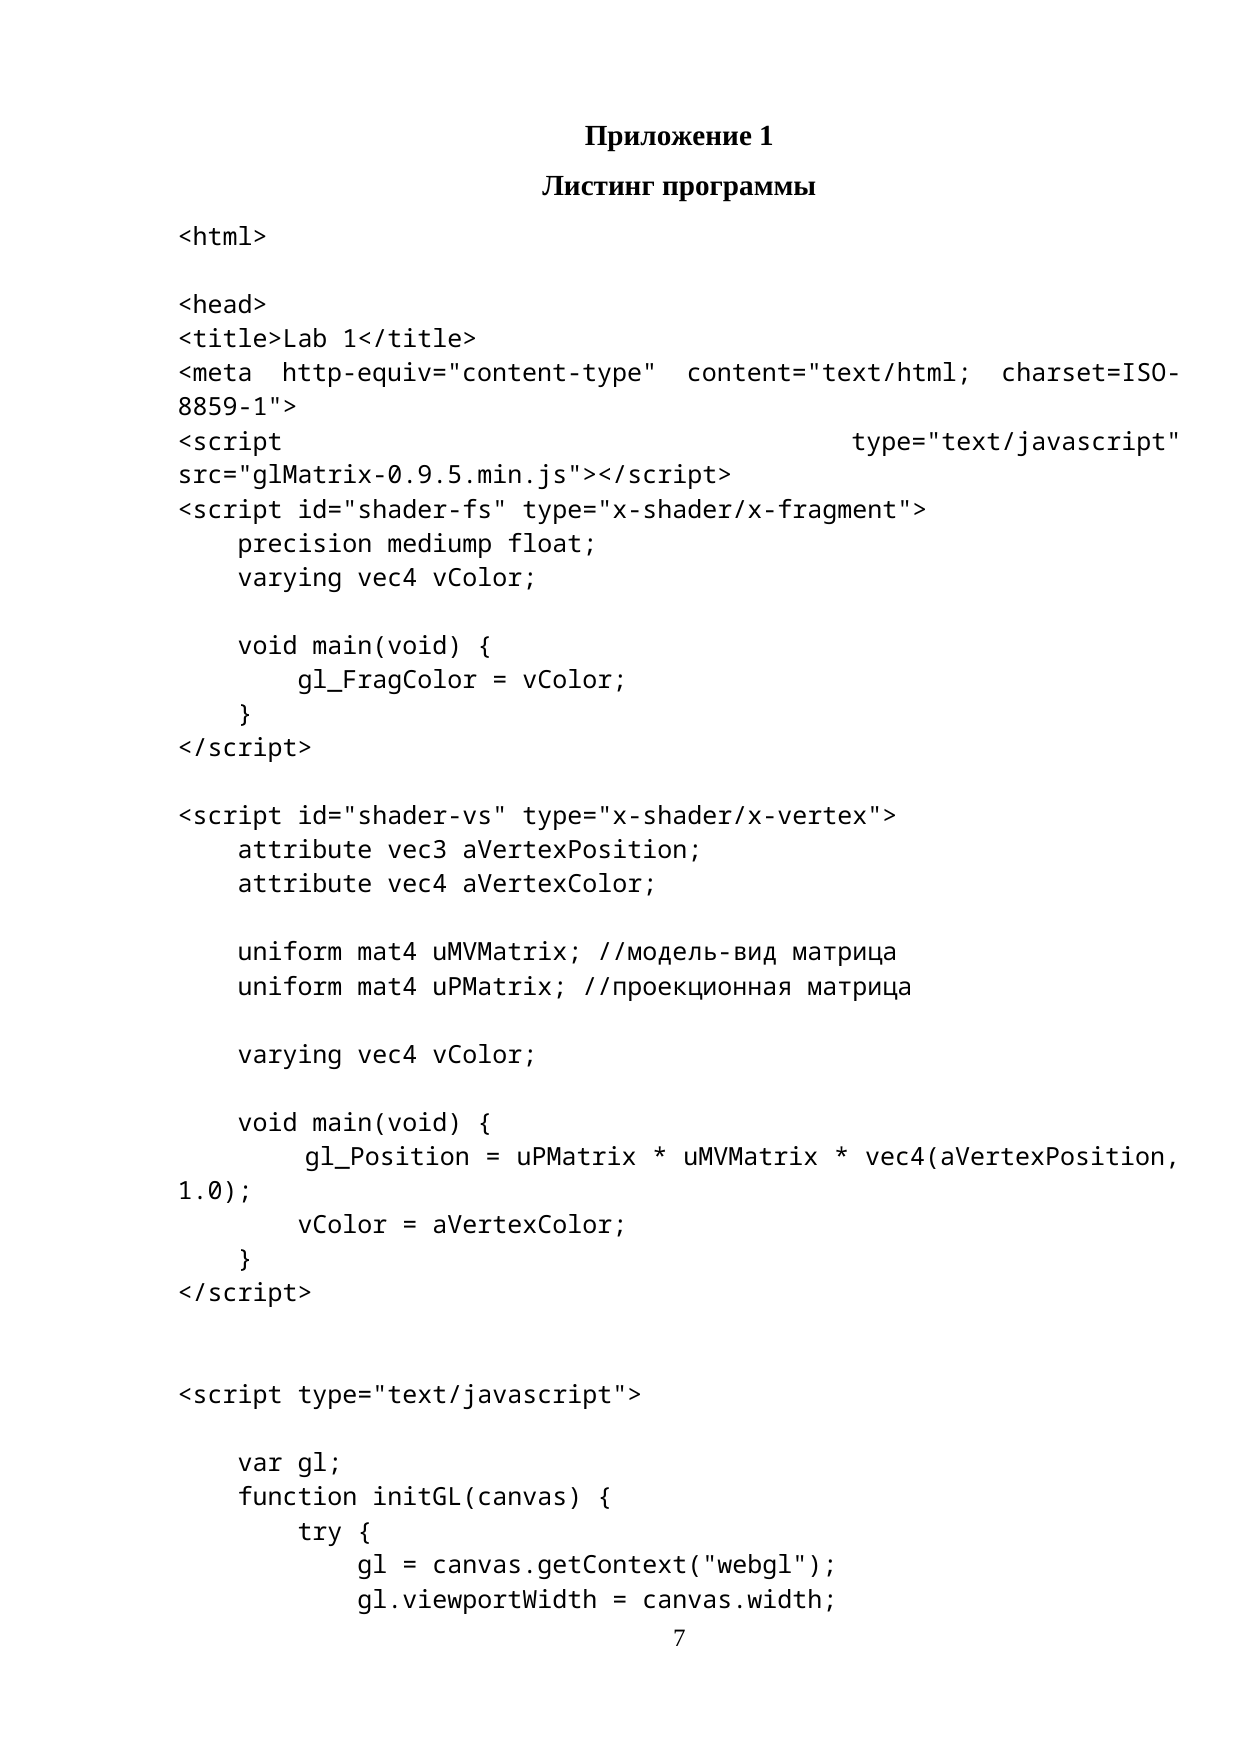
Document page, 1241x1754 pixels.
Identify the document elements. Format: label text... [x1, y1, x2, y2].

text void main(void) { [177, 627, 1181, 662]
text <head> [177, 287, 1181, 321]
text gl_Position = uPMatrix * uMVMatrix * vec4(aVertexPosition, 1.0); [177, 1138, 1181, 1207]
text Приложение 1 [177, 118, 1181, 152]
text <meta http-equiv="content-type" content="text/html; charset=ISO-8859-1"> [177, 355, 1181, 423]
text <html> [177, 219, 1181, 253]
text <script type="text/javascript" src="glMatrix-0.9.5.min.js"></script> [177, 423, 1181, 491]
text vColor = aVertexColor; [177, 1207, 1181, 1241]
text gl_FragColor = vColor; [177, 662, 1181, 696]
text varying vec4 vColor; [177, 559, 1181, 593]
text try { [177, 1513, 1181, 1547]
text <script id="shader-vs" type="x-shader/x-vertex"> [177, 798, 1181, 832]
text </script> [177, 1275, 1181, 1309]
text gl = canvas.getContext("webgl"); [177, 1547, 1181, 1581]
text void main(void) { [177, 1104, 1181, 1138]
text } [177, 1241, 1181, 1275]
text var gl; [177, 1445, 1181, 1479]
text attribute vec3 aVertexPosition; [177, 832, 1181, 866]
text <script id="shader-fs" type="x-shader/x-fragment"> [177, 491, 1181, 525]
text precision mediump float; [177, 525, 1181, 559]
text Листинг программы [177, 168, 1181, 202]
text <script type="text/javascript"> [177, 1377, 1181, 1411]
text function initGL(canvas) { [177, 1479, 1181, 1513]
text uniform mat4 uPMatrix; //проекционная матрица [177, 968, 1181, 1002]
text } [177, 696, 1181, 730]
text uniform mat4 uMVMatrix; //модель-вид матрица [177, 934, 1181, 968]
text attribute vec4 aVertexColor; [177, 866, 1181, 900]
text <title>Lab 1</title> [177, 321, 1181, 355]
text varying vec4 vColor; [177, 1036, 1181, 1070]
text </script> [177, 730, 1181, 764]
text gl.viewportWidth = canvas.width; [177, 1581, 1181, 1615]
